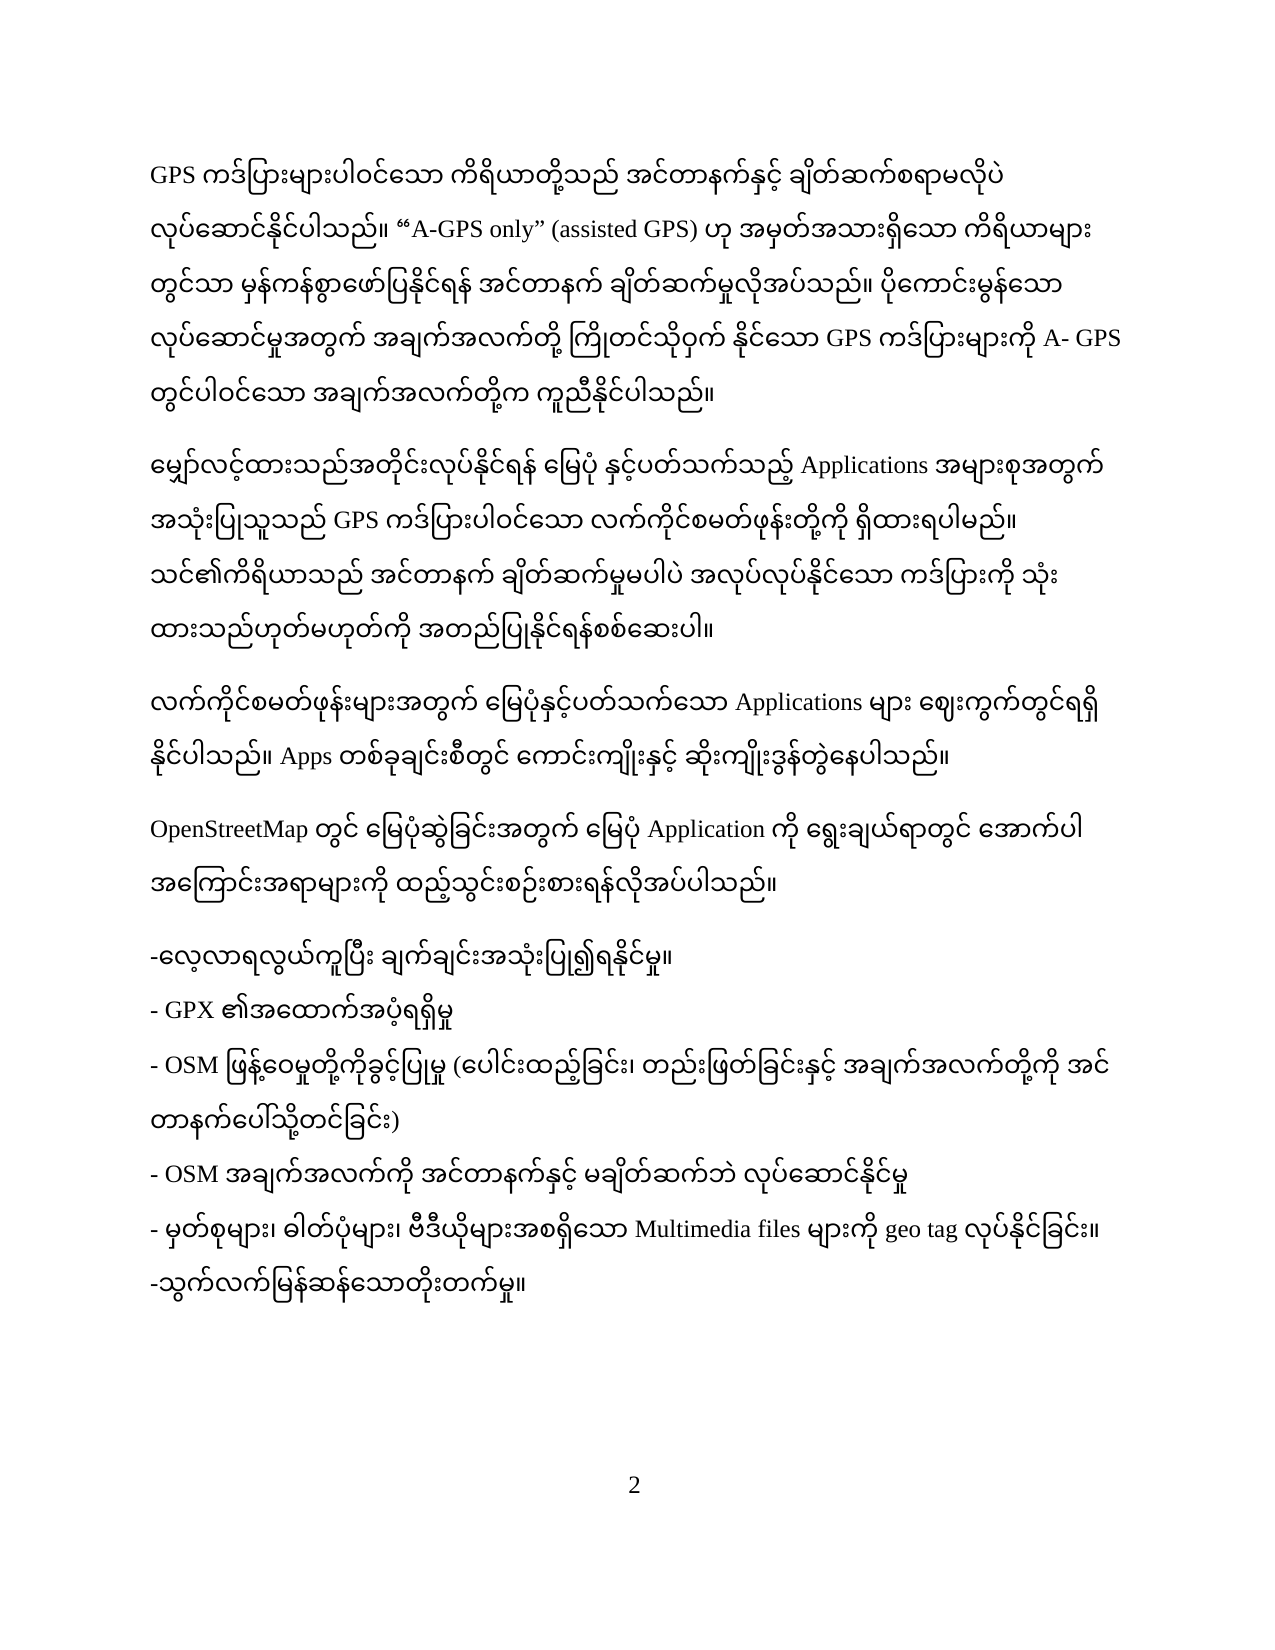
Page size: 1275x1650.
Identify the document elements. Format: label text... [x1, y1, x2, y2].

text မျှော်လင့်ထားသည်အတိုင်းလုပ်နိုင်ရန် မြေပုံ နှင့်ပတ်သက်သည့် Applications အများစုအတွက် အသုံးပြုသူသည် GPS ကဒ်ပြားပါဝင်သော လက်ကိုင်စမတ်ဖုန်းတို့ကို ရှိထားရပါမည်။ သင်၏ကိရိယာသည် အင်တာနက် ချိတ်ဆက်မှုမပါပဲ အလုပ်လုပ်နိုင်သော ကဒ်ပြားကို သုံးထားသည်ဟုတ်မဟုတ်ကို အတည်ပြုနိုင်ရန်စစ်ဆေးပါ။ [150, 441, 1125, 659]
text GPS ကဒ်ပြားများပါဝင်သော ကိရိယာတို့သည် အင်တာနက်နှင့် ချိတ်ဆက်စရာမလိုပဲ လုပ်ဆောင်နိုင်ပါသည်။ “A-GPS only” (assisted GPS) ဟု အမှတ်အသားရှိသော ကိရိယာများတွင်သာ မှန်ကန်စွာဖော်ပြနိုင်ရန် အင်တာနက် ချိတ်ဆက်မှုလိုအပ်သည်။ ပိုကောင်းမွန်သောလုပ်ဆောင်မှုအတွက် အချက်အလက်တို့ ကြိုတင်သိုဝှက် နိုင်သော GPS ကဒ်ပြားများကို A- GPS တွင်ပါဝင်သော အချက်အလက်တို့က ကူညီနိုင်ပါသည်။ [150, 150, 1125, 423]
text OpenStreetMap တွင် မြေပုံဆွဲခြင်းအတွက် မြေပုံ Application ကို ရွေးချယ်ရာတွင် အောက်ပါ အကြောင်းအရာများကို ထည့်သွင်းစဉ်းစားရန်လိုအပ်ပါသည်။ [150, 804, 1125, 913]
text -လေ့လာရလွယ်ကူပြီး ချက်ချင်းအသုံးပြု၍ရနိုင်မှု။ - GPX ၏အထောက်အပံ့ရရှိမှု - OSM ဖြန့်ဝေမှုတို့ကိုခွင့်ပြုမှု (ပေါင်းထည့်ခြင်း၊ တည်းဖြတ်ခြင်းနှင့် အချက်အလက်တို့ကို အင်တာနက်ပေါ်သို့တင်ခြင်း) - OSM အချက်အလက်ကို အင်တာနက်နှင့် မချိတ်ဆက်ဘဲ လုပ်ဆောင်နိုင်မှု - မှတ်စုများ၊ ဓါတ်ပုံများ၊ ဗီဒီယိုများအစရှိသော Multimedia files များကို geo tag လုပ်နိုင်ခြင်း။ -သွက်လက်မြန်ဆန်သောတိုးတက်မှု။ [150, 931, 1125, 1313]
text လက်ကိုင်စမတ်ဖုန်းများအတွက် မြေပုံနှင့်ပတ်သက်သော Applications များ ဈေးကွက်တွင်ရရှိနိုင်ပါသည်။ Apps တစ်ခုချင်းစီတွင် ကောင်းကျိုးနှင့် ဆိုးကျိုးဒွန်တွဲနေပါသည်။ [150, 677, 1125, 786]
